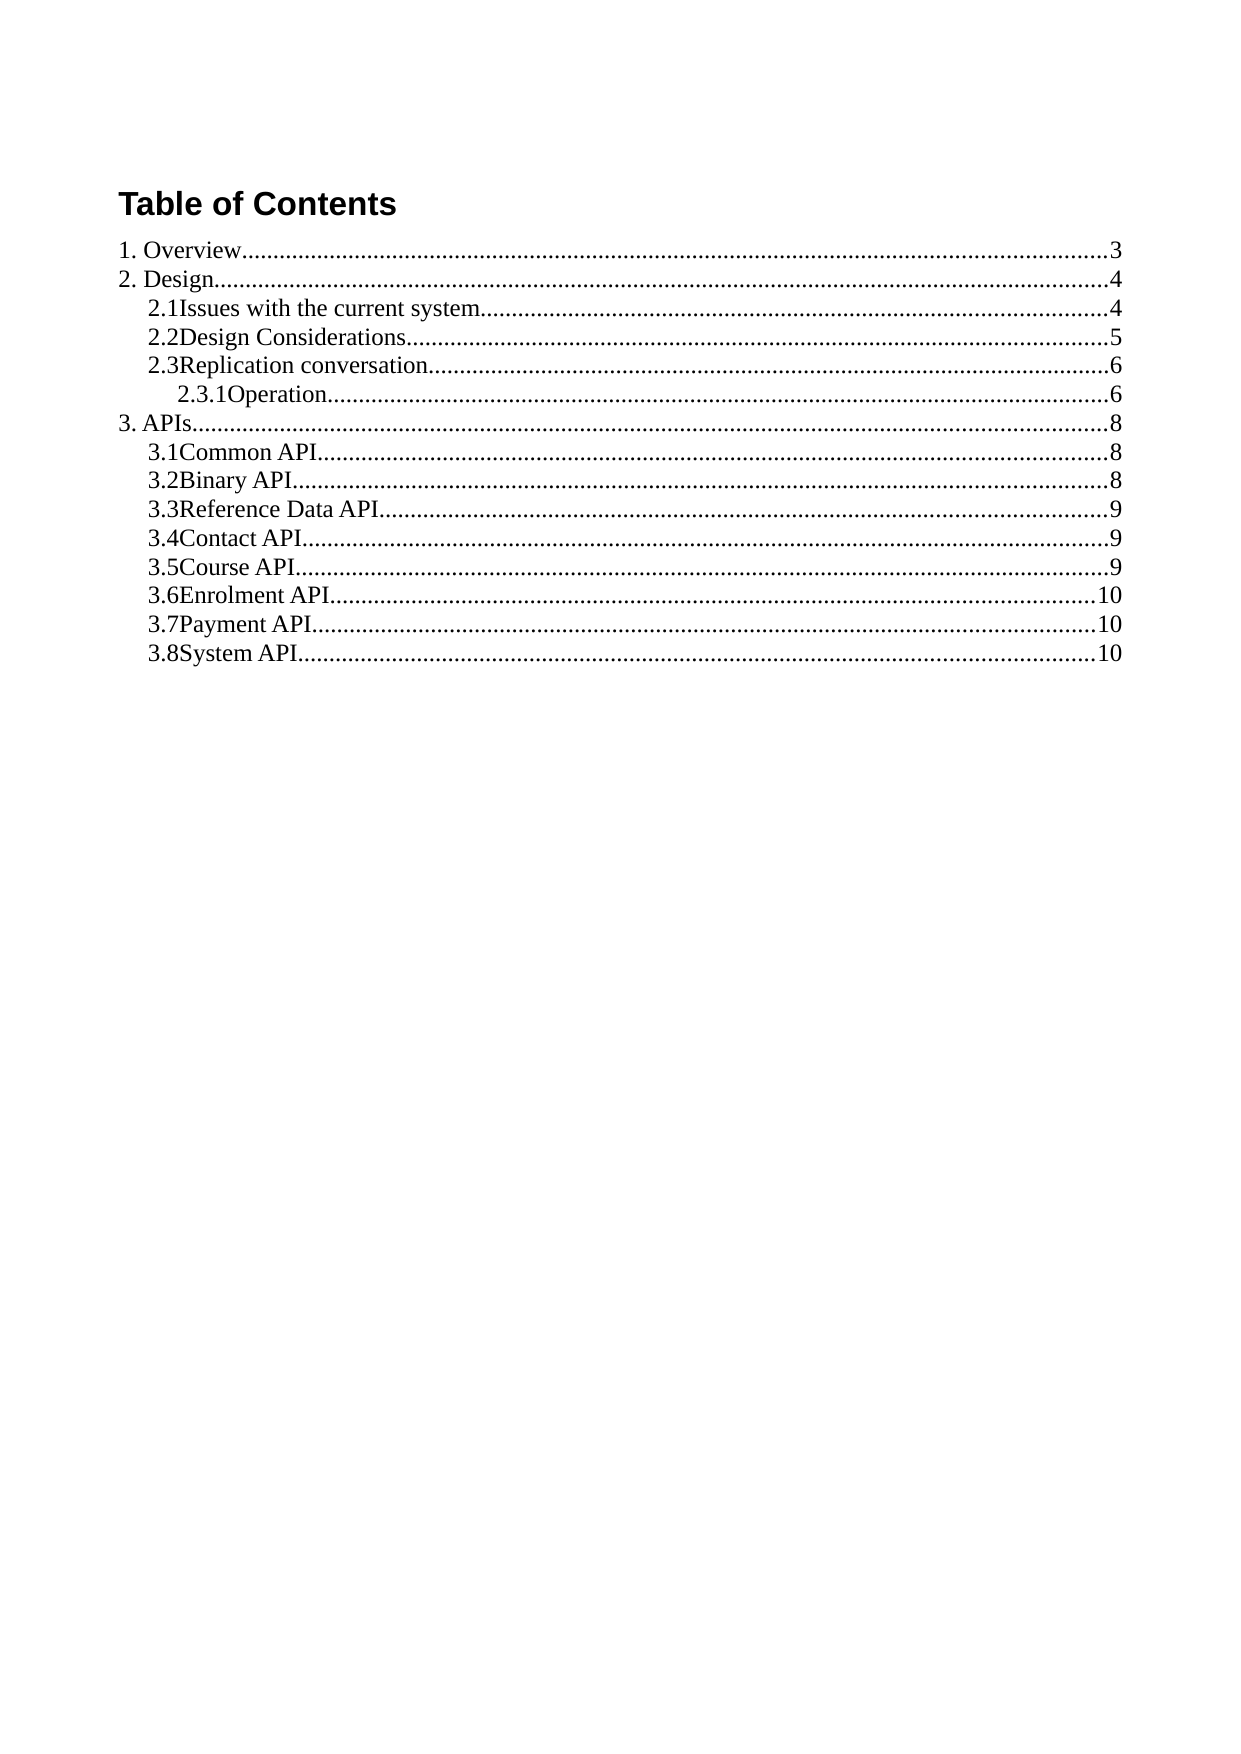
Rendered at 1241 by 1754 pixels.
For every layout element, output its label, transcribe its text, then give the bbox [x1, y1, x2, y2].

text 2. Design 4 [118, 264, 1122, 293]
text 3. APIs 8 [118, 408, 1122, 437]
text 2.2Design Considerations 5 [148, 322, 1122, 350]
text 2.3Replication conversation 6 [148, 350, 1122, 379]
text 1. Overview 3 [118, 235, 1122, 264]
text 3.1Common API 8 [148, 437, 1122, 465]
text 2.3.1Operation 6 [177, 379, 1122, 408]
text 2.1Issues with the current system 4 [148, 293, 1122, 322]
subtitle Table of Contents [118, 184, 1122, 223]
text 3.2Binary API 8 [148, 465, 1122, 494]
text 3.5Course API 9 [148, 552, 1122, 580]
text 3.6Enrolment API 10 [148, 580, 1122, 609]
text 3.8System API 10 [148, 638, 1122, 667]
text 3.7Payment API 10 [148, 609, 1122, 638]
text 3.3Reference Data API 9 [148, 494, 1122, 523]
text 3.4Contact API 9 [148, 523, 1122, 552]
